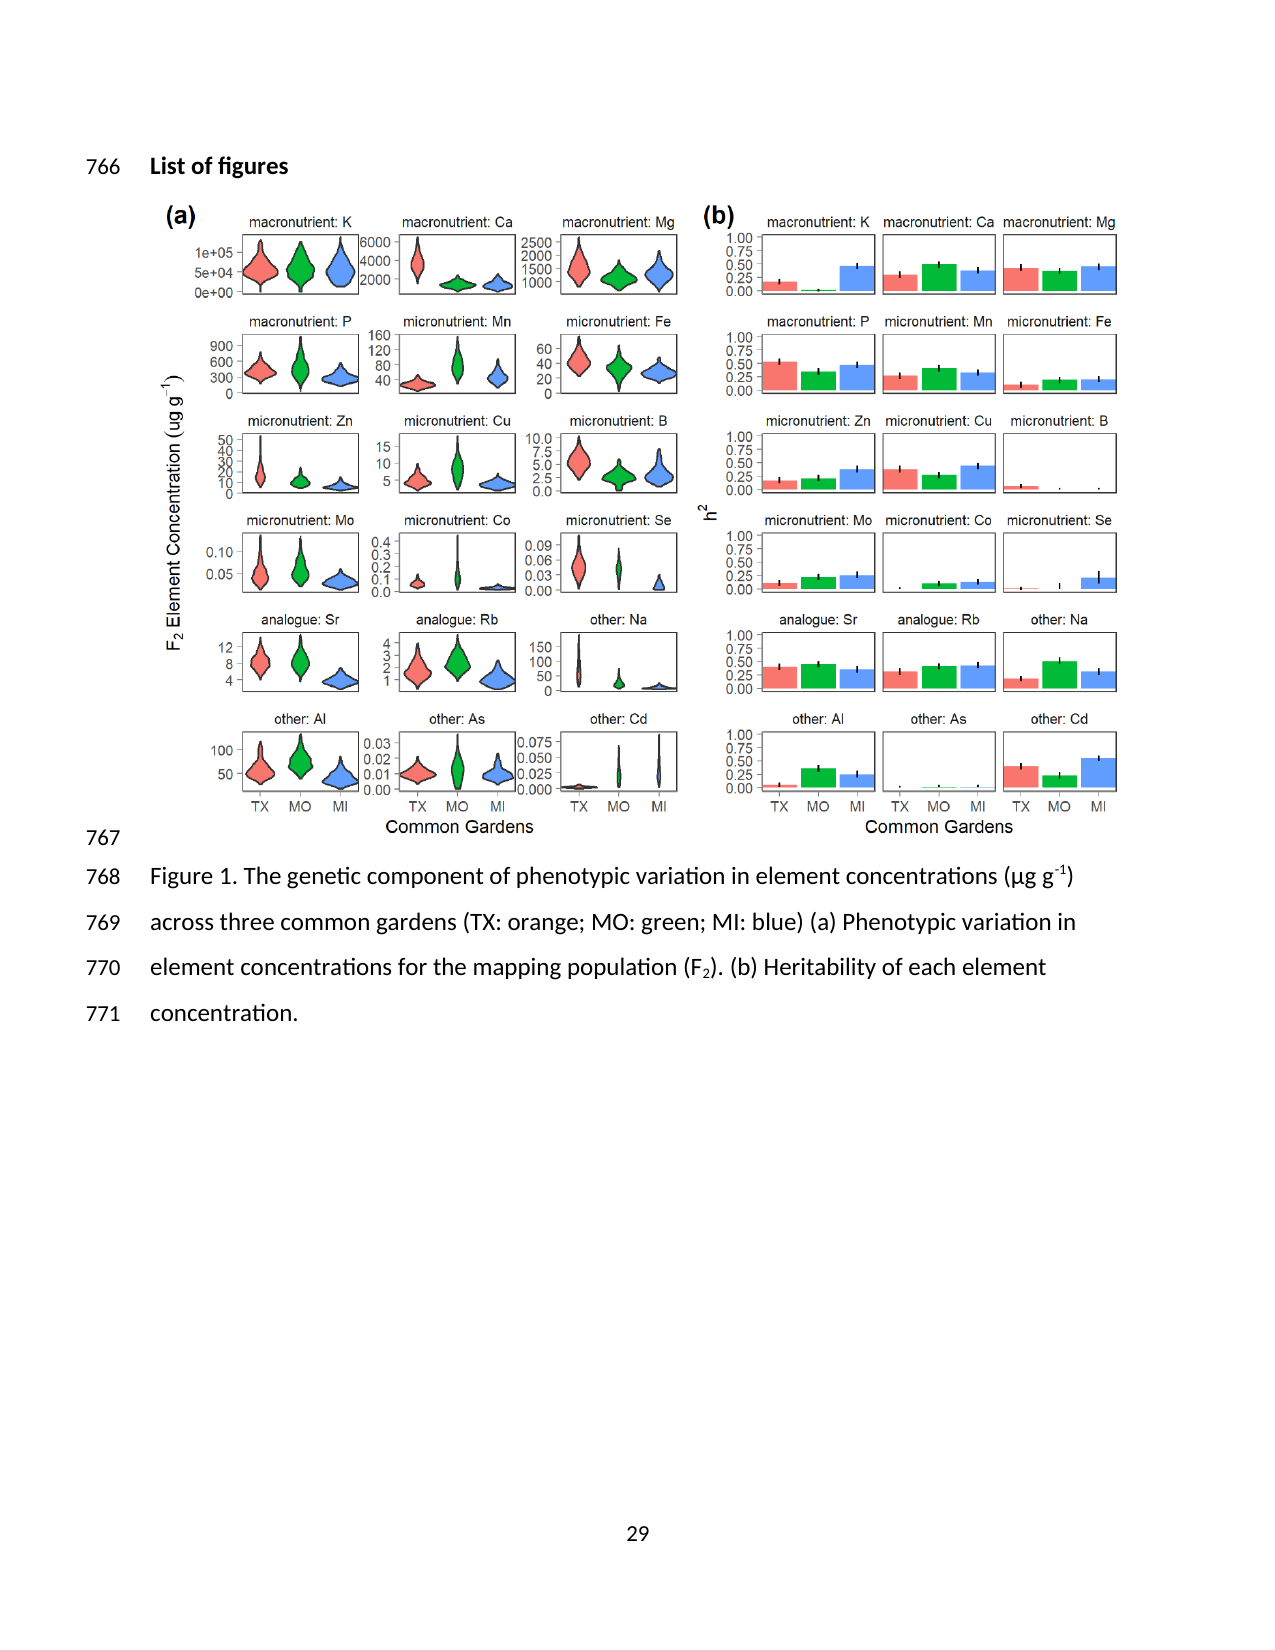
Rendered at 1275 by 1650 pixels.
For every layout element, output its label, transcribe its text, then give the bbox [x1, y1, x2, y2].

text List of figures [150, 150, 1125, 181]
picture [150, 195, 1125, 846]
text Figure 1. The genetic component of phenotypic variation in element concentrations (µg g-1) across three common gardens (TX: orange; MO: green; MI: blue) (a) Phenotypic variation in element concentrations for the mapping population (F2). (b) Heritability of each element concentration. [150, 860, 1125, 1028]
